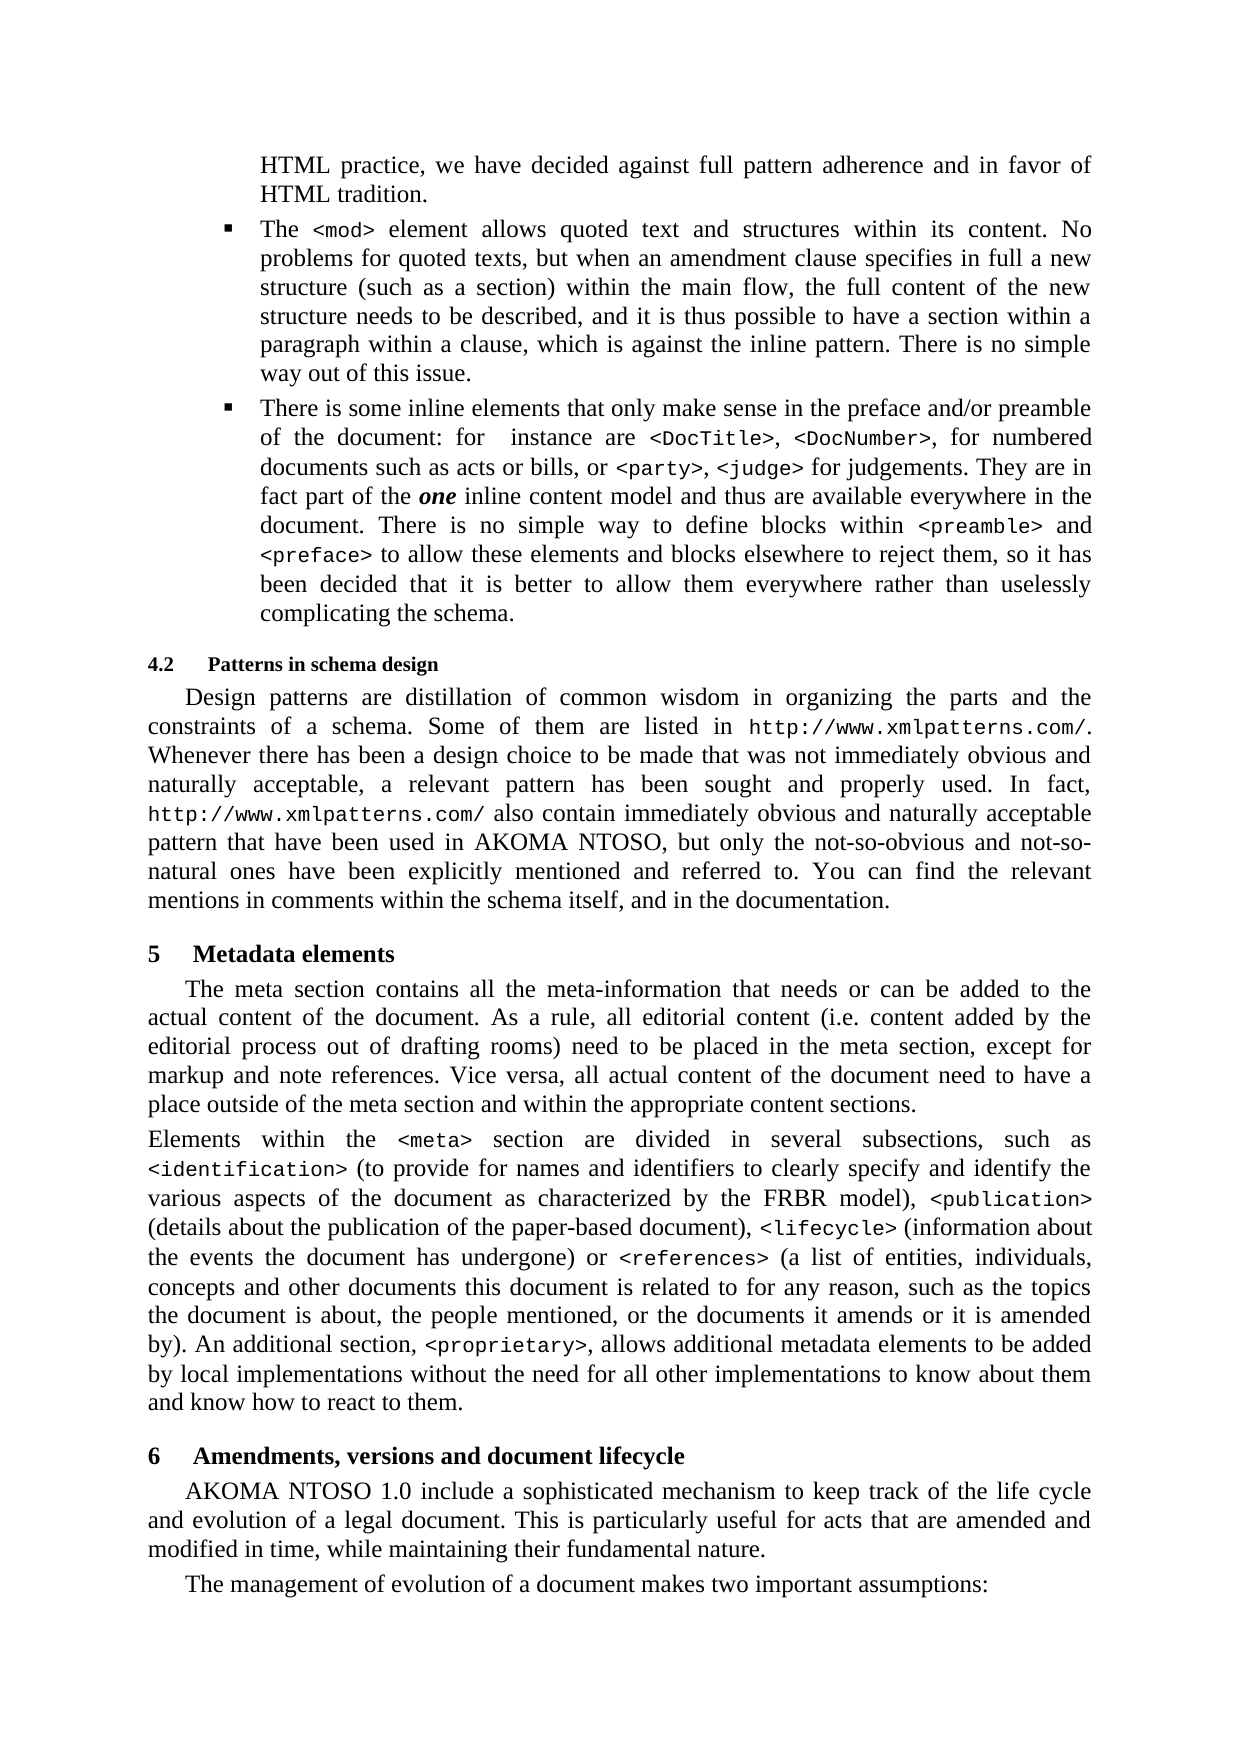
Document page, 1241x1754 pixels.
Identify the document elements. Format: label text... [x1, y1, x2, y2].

subtitle Patterns in schema design [148, 652, 1092, 676]
text AKOMA NTOSO 1.0 include a sophisticated mechanism to keep track of the life cycle and evolution of a legal document. This is particularly useful for acts that are amended and modified in time, while maintaining their fundamental nature. [148, 1476, 1092, 1562]
list HTML practice, we have decided against full pattern adherence and in favor of HTML tradition. [222, 150, 1092, 207]
text Design patterns are distillation of common wisdom in organizing the parts and the constraints of a schema. Some of them are listed in http://www.xmlpatterns.com/. Whenever there has been a design choice to be made that was not immediately obvious and naturally acceptable, a relevant pattern has been sought and properly used. In fact, http://www.xmlpatterns.com/ also contain immediately obvious and naturally acceptable pattern that have been used in AKOMA NTOSO, but only the not-so-obvious and not-so-natural ones have been explicitly mentioned and referred to. You can find the relevant mentions in comments within the schema itself, and in the documentation. [148, 682, 1092, 914]
text Elements within the <meta> section are divided in several subsections, such as <identification> (to provide for names and identifiers to clearly specify and identify the various aspects of the document as characterized by the FRBR model), <publication> (details about the publication of the paper-based document), <lifecycle> (information about the events the document has undergone) or <references> (a list of entities, individuals, concepts and other documents this document is related to for any reason, such as the topics the document is about, the people mentioned, or the documents it amends or it is amended by). An additional section, <proprietary>, allows additional metadata elements to be added by local implementations without the need for all other implementations to know about them and know how to react to them. [148, 1124, 1092, 1416]
subtitle Amendments, versions and document lifecycle [148, 1441, 1092, 1470]
subtitle Metadata elements [148, 939, 1092, 967]
list There is some inline elements that only make sense in the preface and/or preamble of the document: for instance are <DocTitle>, <DocNumber>, for numbered documents such as acts or bills, or <party>, <judge> for judgements. They are in fact part of the one inline content model and thus are available everywhere in the document. There is no simple way to define blocks within <preamble> and <preface> to allow these elements and blocks elsewhere to reject them, so it has been decided that it is better to allow them everywhere rather than uselessly complicating the schema. [222, 393, 1092, 627]
text The management of evolution of a document makes two important assumptions: [148, 1569, 1092, 1597]
text The meta section contains all the meta-information that needs or can be added to the actual content of the document. As a rule, all editorial content (i.e. content added by the editorial process out of drafting rooms) need to be placed in the meta section, except for markup and note references. Vice versa, all actual content of the document need to have a place outside of the meta section and within the appropriate content sections. [148, 974, 1092, 1117]
list The <mod> element allows quoted text and structures within its content. No problems for quoted texts, but when an amendment clause specifies in full a new structure (such as a section) within the main flow, the full content of the new structure needs to be described, and it is thus possible to have a section within a paragraph within a clause, which is against the inline pattern. There is no simple way out of this issue. [222, 214, 1092, 387]
